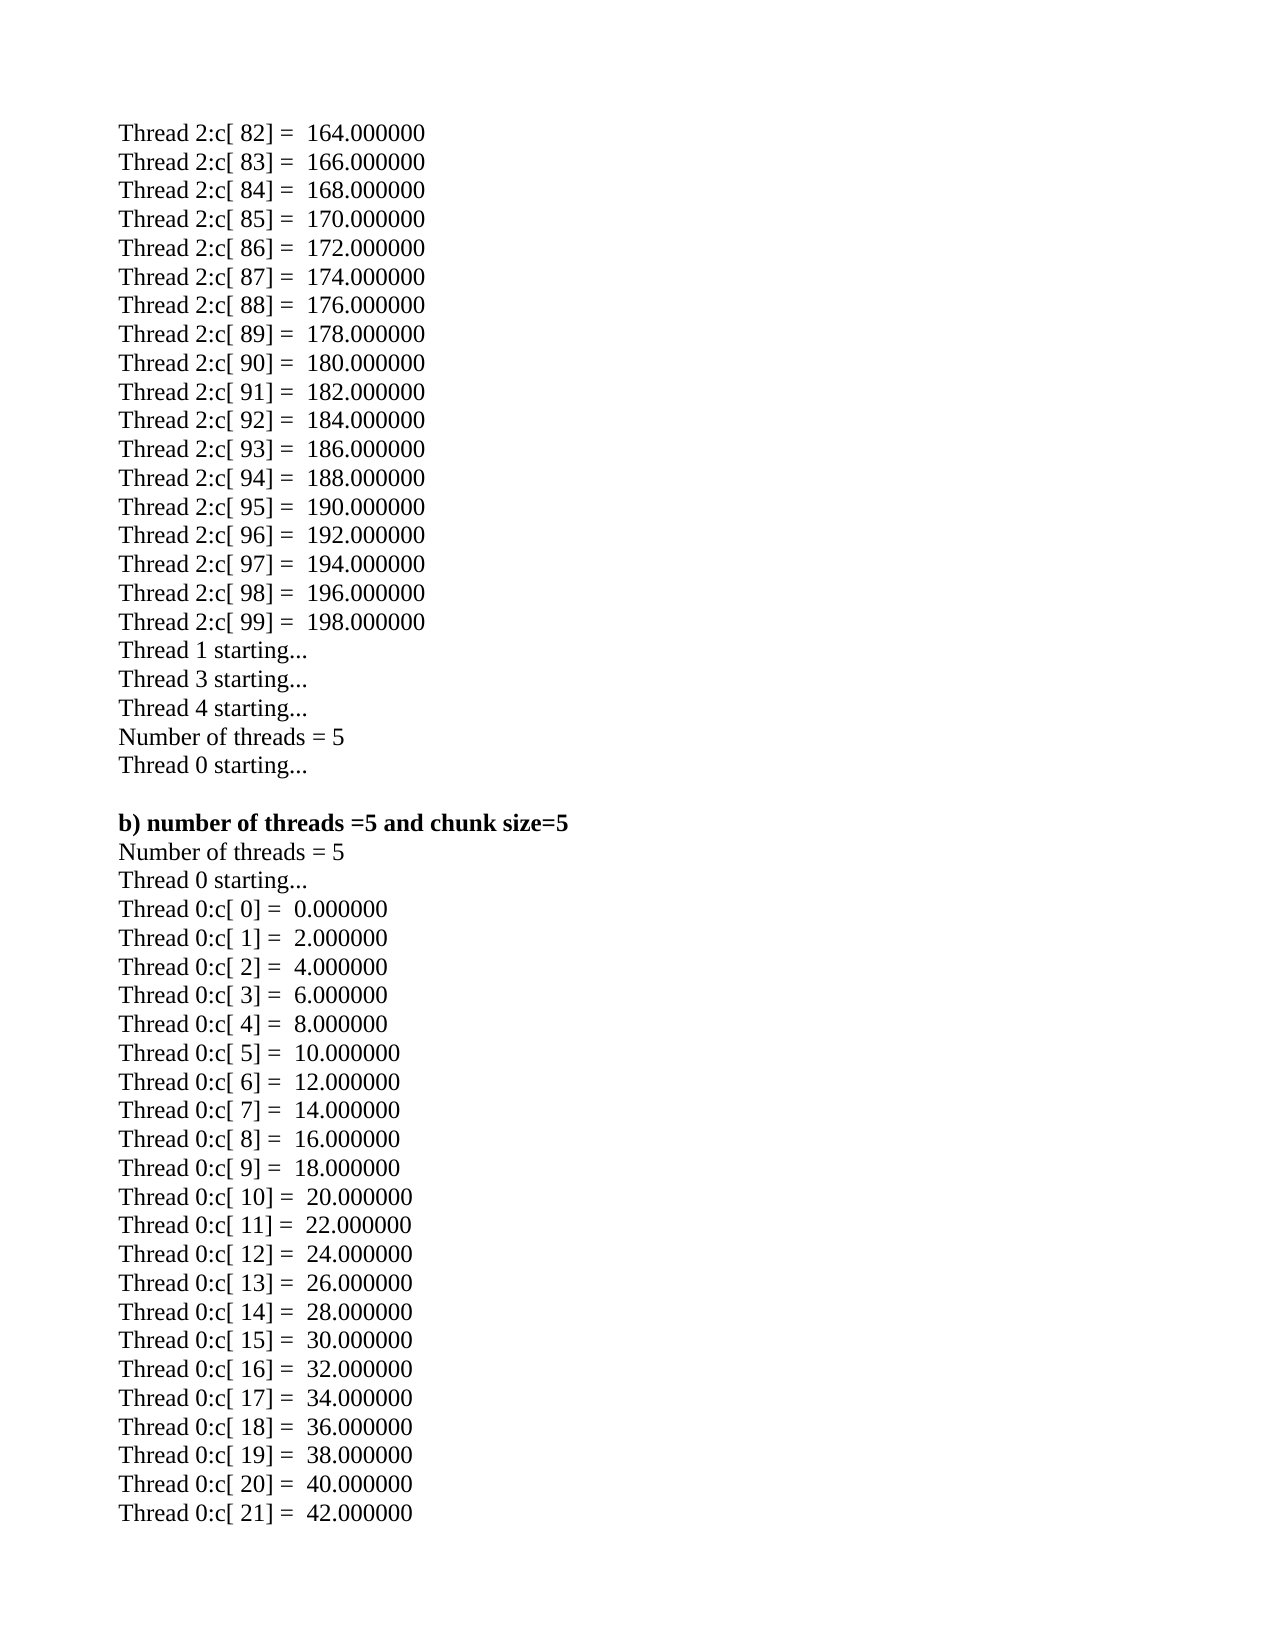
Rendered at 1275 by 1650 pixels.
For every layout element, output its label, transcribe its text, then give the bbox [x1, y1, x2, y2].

text Thread 0 starting... [118, 751, 1157, 779]
text Thread 2:c[ 91] = 182.000000 [118, 377, 1157, 406]
text Thread 0:c[ 12] = 24.000000 [118, 1239, 1157, 1268]
text Thread 4 starting... [118, 693, 1157, 722]
text Number of threads = 5 [118, 837, 1157, 866]
text Thread 2:c[ 90] = 180.000000 [118, 348, 1157, 377]
text Thread 0:c[ 14] = 28.000000 [118, 1297, 1157, 1326]
text Thread 0:c[ 1] = 2.000000 [118, 923, 1157, 952]
text Thread 2:c[ 89] = 178.000000 [118, 319, 1157, 348]
text Thread 0:c[ 2] = 4.000000 [118, 952, 1157, 981]
text Thread 0:c[ 0] = 0.000000 [118, 894, 1157, 923]
text Thread 0:c[ 11] = 22.000000 [118, 1211, 1157, 1239]
text Thread 0:c[ 17] = 34.000000 [118, 1383, 1157, 1412]
text Thread 2:c[ 99] = 198.000000 [118, 607, 1157, 636]
text Thread 0 starting... [118, 866, 1157, 894]
text Thread 2:c[ 84] = 168.000000 [118, 176, 1157, 204]
text Thread 0:c[ 21] = 42.000000 [118, 1498, 1157, 1527]
text Thread 2:c[ 82] = 164.000000 [118, 118, 1157, 147]
text Thread 2:c[ 98] = 196.000000 [118, 578, 1157, 607]
text Number of threads = 5 [118, 722, 1157, 751]
text Thread 0:c[ 9] = 18.000000 [118, 1153, 1157, 1182]
text Thread 2:c[ 87] = 174.000000 [118, 262, 1157, 291]
text Thread 0:c[ 13] = 26.000000 [118, 1268, 1157, 1297]
text Thread 0:c[ 10] = 20.000000 [118, 1182, 1157, 1211]
text Thread 0:c[ 6] = 12.000000 [118, 1067, 1157, 1096]
text Thread 0:c[ 18] = 36.000000 [118, 1412, 1157, 1441]
text Thread 2:c[ 83] = 166.000000 [118, 147, 1157, 176]
text Thread 2:c[ 94] = 188.000000 [118, 463, 1157, 492]
text Thread 0:c[ 7] = 14.000000 [118, 1096, 1157, 1124]
text Thread 2:c[ 97] = 194.000000 [118, 549, 1157, 578]
text Thread 0:c[ 3] = 6.000000 [118, 981, 1157, 1009]
text b) number of threads =5 and chunk size=5 [118, 808, 1157, 837]
text Thread 1 starting... [118, 636, 1157, 664]
text Thread 2:c[ 93] = 186.000000 [118, 434, 1157, 463]
text Thread 2:c[ 96] = 192.000000 [118, 521, 1157, 549]
text Thread 0:c[ 19] = 38.000000 [118, 1441, 1157, 1469]
text Thread 2:c[ 88] = 176.000000 [118, 291, 1157, 319]
text Thread 2:c[ 85] = 170.000000 [118, 204, 1157, 233]
text Thread 0:c[ 4] = 8.000000 [118, 1009, 1157, 1038]
text Thread 0:c[ 20] = 40.000000 [118, 1469, 1157, 1498]
text Thread 2:c[ 86] = 172.000000 [118, 233, 1157, 262]
text Thread 2:c[ 92] = 184.000000 [118, 406, 1157, 434]
text Thread 3 starting... [118, 664, 1157, 693]
text Thread 2:c[ 95] = 190.000000 [118, 492, 1157, 521]
text Thread 0:c[ 15] = 30.000000 [118, 1326, 1157, 1354]
text Thread 0:c[ 5] = 10.000000 [118, 1038, 1157, 1067]
text Thread 0:c[ 8] = 16.000000 [118, 1124, 1157, 1153]
text Thread 0:c[ 16] = 32.000000 [118, 1354, 1157, 1383]
